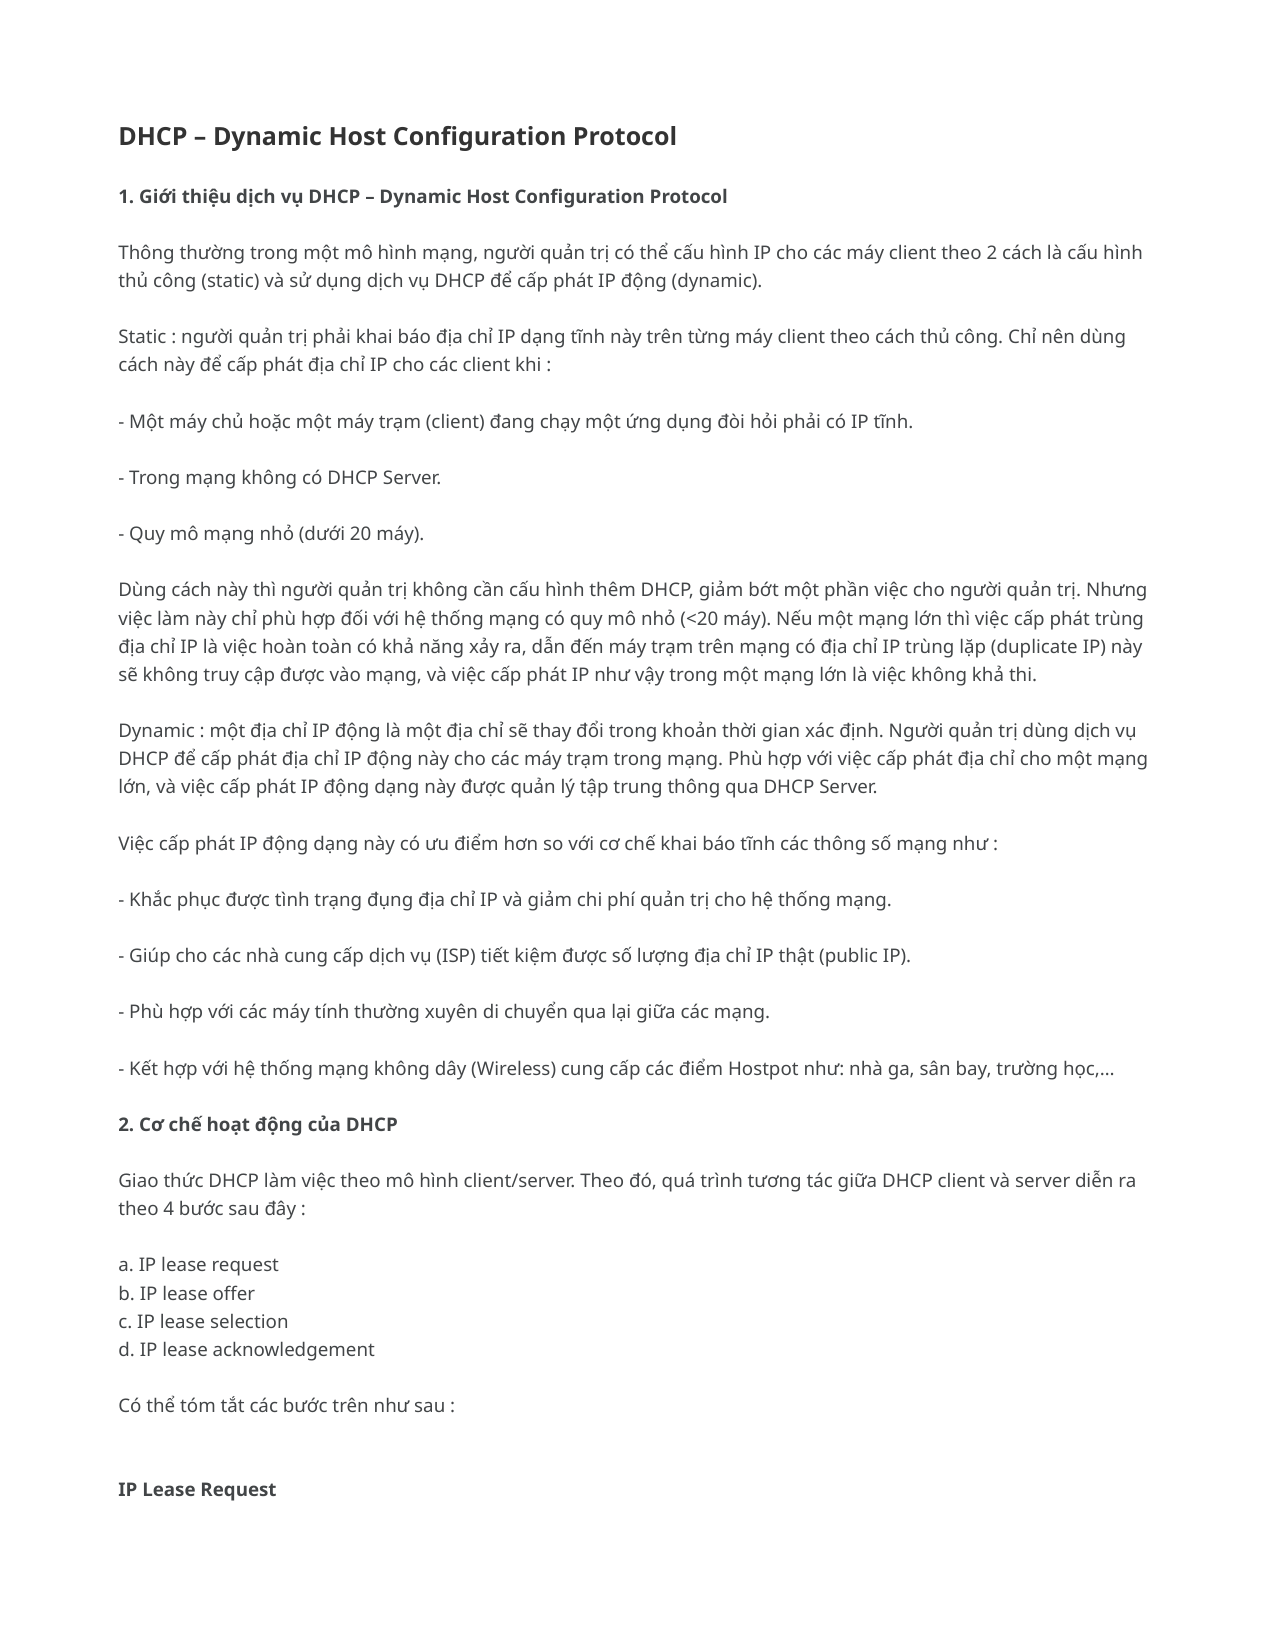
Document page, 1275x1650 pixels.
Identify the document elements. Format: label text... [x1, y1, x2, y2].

subtitle DHCP – Dynamic Host Configuration Protocol [118, 118, 1157, 152]
text 1. Giới thiệu dịch vụ DHCP – Dynamic Host Configuration Protocol Thông thường trong một mô hình mạng, người quản trị có thể cấu hình IP cho các máy client theo 2 cách là cấu hình thủ công (static) và sử dụng dịch vụ DHCP để cấp phát IP động (dynamic). Static : người quản trị phải khai báo địa chỉ IP dạng tĩnh này trên từng máy client theo cách thủ công. Chỉ nên dùng cách này để cấp phát địa chỉ IP cho các client khi : - Một máy chủ hoặc một máy trạm (client) đang chạy một ứng dụng đòi hỏi phải có IP tĩnh. - Trong mạng không có DHCP Server. - Quy mô mạng nhỏ (dưới 20 máy). Dùng cách này thì người quản trị không cần cấu hình thêm DHCP, giảm bớt một phần việc cho người quản trị. Nhưng việc làm này chỉ phù hợp đối với hệ thống mạng có quy mô nhỏ (<20 máy). Nếu một mạng lớn thì việc cấp phát trùng địa chỉ IP là việc hoàn toàn có khả năng xảy ra, dẫn đến máy trạm trên mạng có địa chỉ IP trùng lặp (duplicate IP) này sẽ không truy cập được vào mạng, và việc cấp phát IP như vậy trong một mạng lớn là việc không khả thi. Dynamic : một địa chỉ IP động là một địa chỉ sẽ thay đổi trong khoản thời gian xác định. Người quản trị dùng dịch vụ DHCP để cấp phát địa chỉ IP động này cho các máy trạm trong mạng. Phù hợp với việc cấp phát địa chỉ cho một mạng lớn, và việc cấp phát IP động dạng này được quản lý tập trung thông qua DHCP Server. Việc cấp phát IP động dạng này có ưu điểm hơn so với cơ chế khai báo tĩnh các thông số mạng như : - Khắc phục được tình trạng đụng địa chỉ IP và giảm chi phí quản trị cho hệ thống mạng. - Giúp cho các nhà cung cấp dịch vụ (ISP) tiết kiệm được số lượng địa chỉ IP thật (public IP). - Phù hợp với các máy tính thường xuyên di chuyển qua lại giữa các mạng. - Kết hợp với hệ thống mạng không dây (Wireless) cung cấp các điểm Hostpot như: nhà ga, sân bay, trường học,… 2. Cơ chế hoạt động của DHCP Giao thức DHCP làm việc theo mô hình client/server. Theo đó, quá trình tương tác giữa DHCP client và server diễn ra theo 4 bước sau đây : a. IP lease request b. IP lease offer c. IP lease selection d. IP lease acknowledgement Có thể tóm tắt các bước trên như sau : [118, 180, 1157, 1418]
text IP Lease Request [118, 1418, 1157, 1502]
